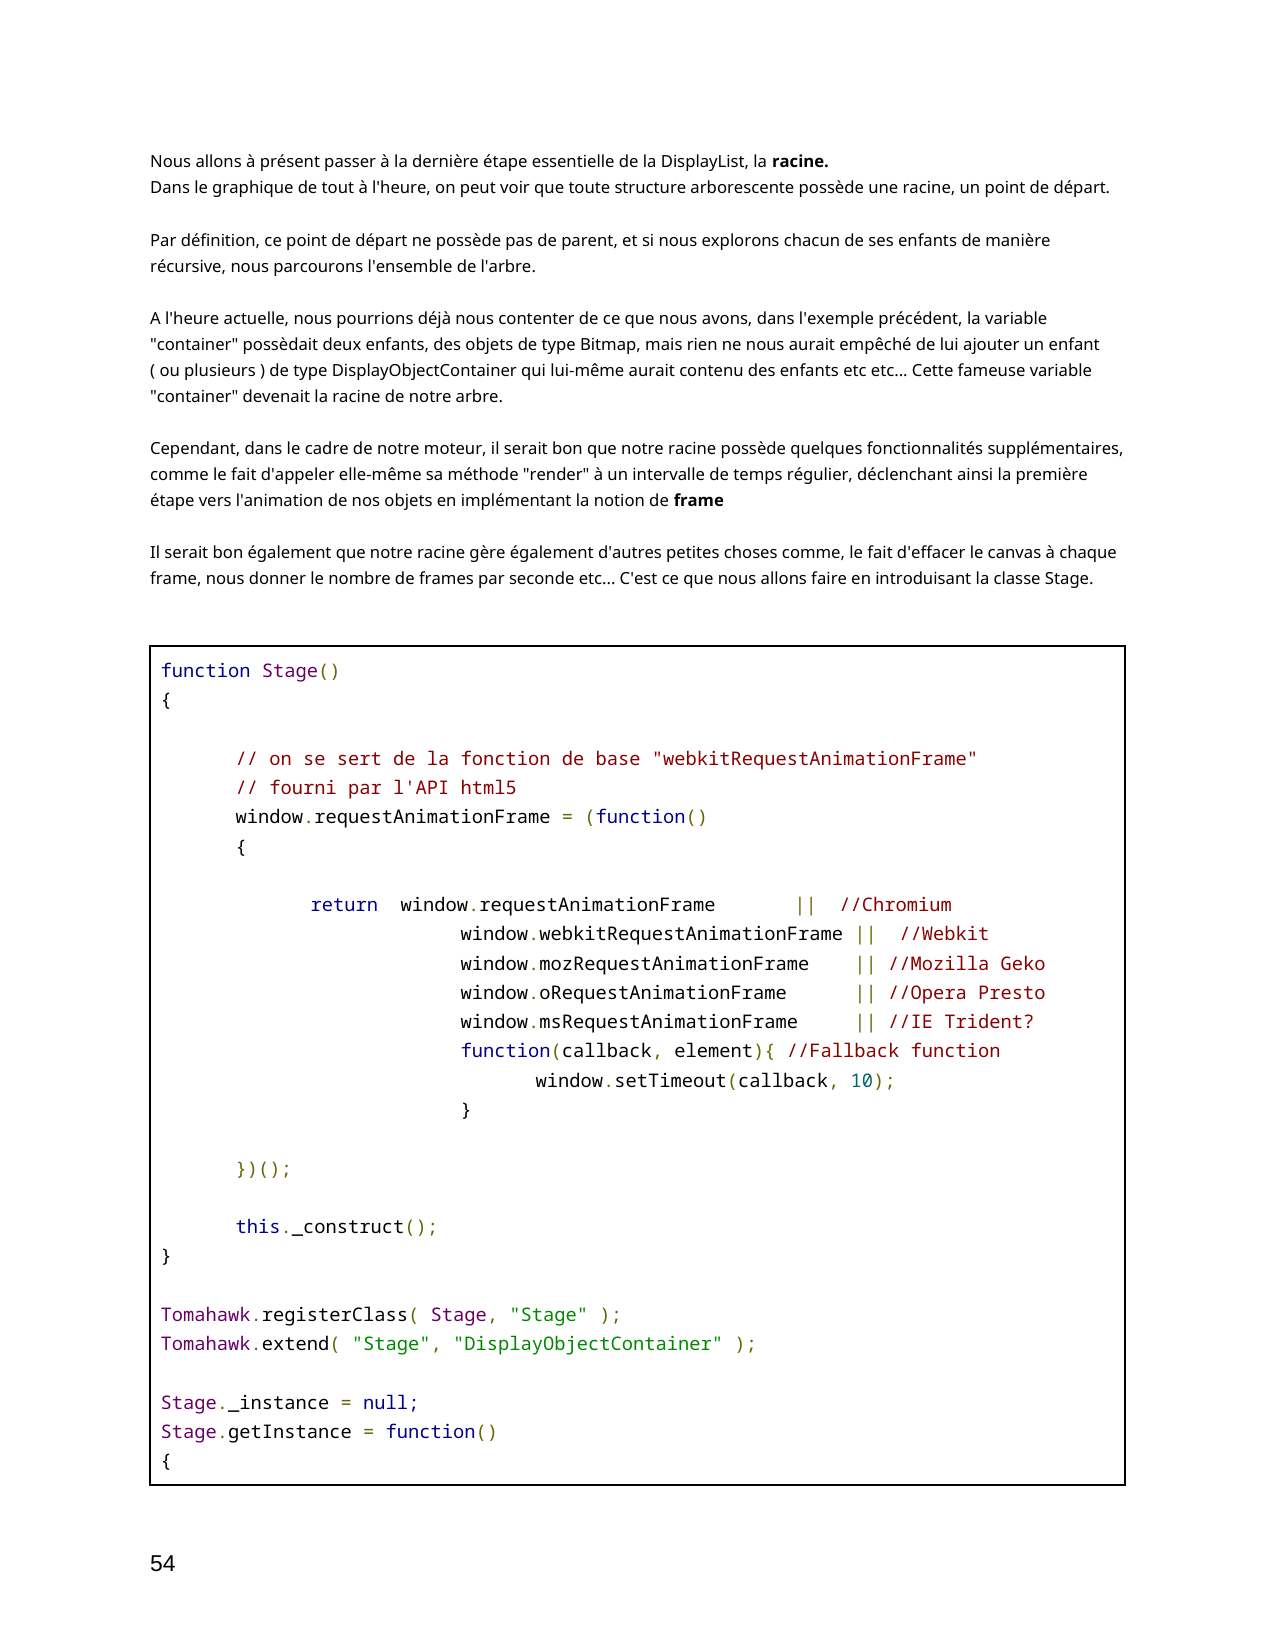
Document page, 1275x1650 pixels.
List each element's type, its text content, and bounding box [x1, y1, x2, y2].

text Cependant, dans le cadre de notre moteur, il serait bon que notre racine possède quelques fonctionnalités supplémentaires, comme le fait d'appeler elle-même sa méthode "render" à un intervalle de temps régulier, déclenchant ainsi la première étape vers l'animation de nos objets en implémentant la notion de frame [150, 436, 1125, 511]
text Nous allons à présent passer à la dernière étape essentielle de la DisplayList, la racine. [150, 150, 1125, 173]
text Dans le graphique de tout à l'heure, on peut voir que toute structure arborescente possède une racine, un point de départ. [150, 176, 1125, 199]
text Par définition, ce point de départ ne possède pas de parent, et si nous explorons chacun de ses enfants de manière récursive, nous parcourons l'ensemble de l'arbre. [150, 228, 1125, 277]
table_header function Stage() { // on se sert de la fonction de base "webkitRequestAnimationFrame" // fourni par l'API html5 window.requestAnimationFrame = (function() { return window.requestAnimationFrame || //Chromium window.webkitRequestAnimationFrame || //Webkit window.mozRequestAnimationFrame || //Mozilla Geko window.oRequestAnimationFrame || //Opera Presto window.msRequestAnimationFrame || //IE Trident? function(callback, element){ //Fallback function window.setTimeout(callback, 10); } })(); this._construct(); } Tomahawk.registerClass( Stage, "Stage" ); Tomahawk.extend( "Stage", "DisplayObjectContainer" ); Stage._instance = null; Stage.getInstance = function() { [151, 647, 1124, 1483]
text Il serait bon également que notre racine gère également d'autres petites choses comme, le fait d'effacer le canvas à chaque frame, nous donner le nombre de frames par seconde etc... C'est ce que nous allons faire en introduisant la classe Stage. [150, 541, 1125, 589]
text A l'heure actuelle, nous pourrions déjà nous contenter de ce que nous avons, dans l'exemple précédent, la variable "container" possèdait deux enfants, des objets de type Bitmap, mais rien ne nous aurait empêché de lui ajouter un enfant ( ou plusieurs ) de type DisplayObjectContainer qui lui-même aurait contenu des enfants etc etc... Cette fameuse variable "container" devenait la racine de notre arbre. [150, 306, 1125, 407]
